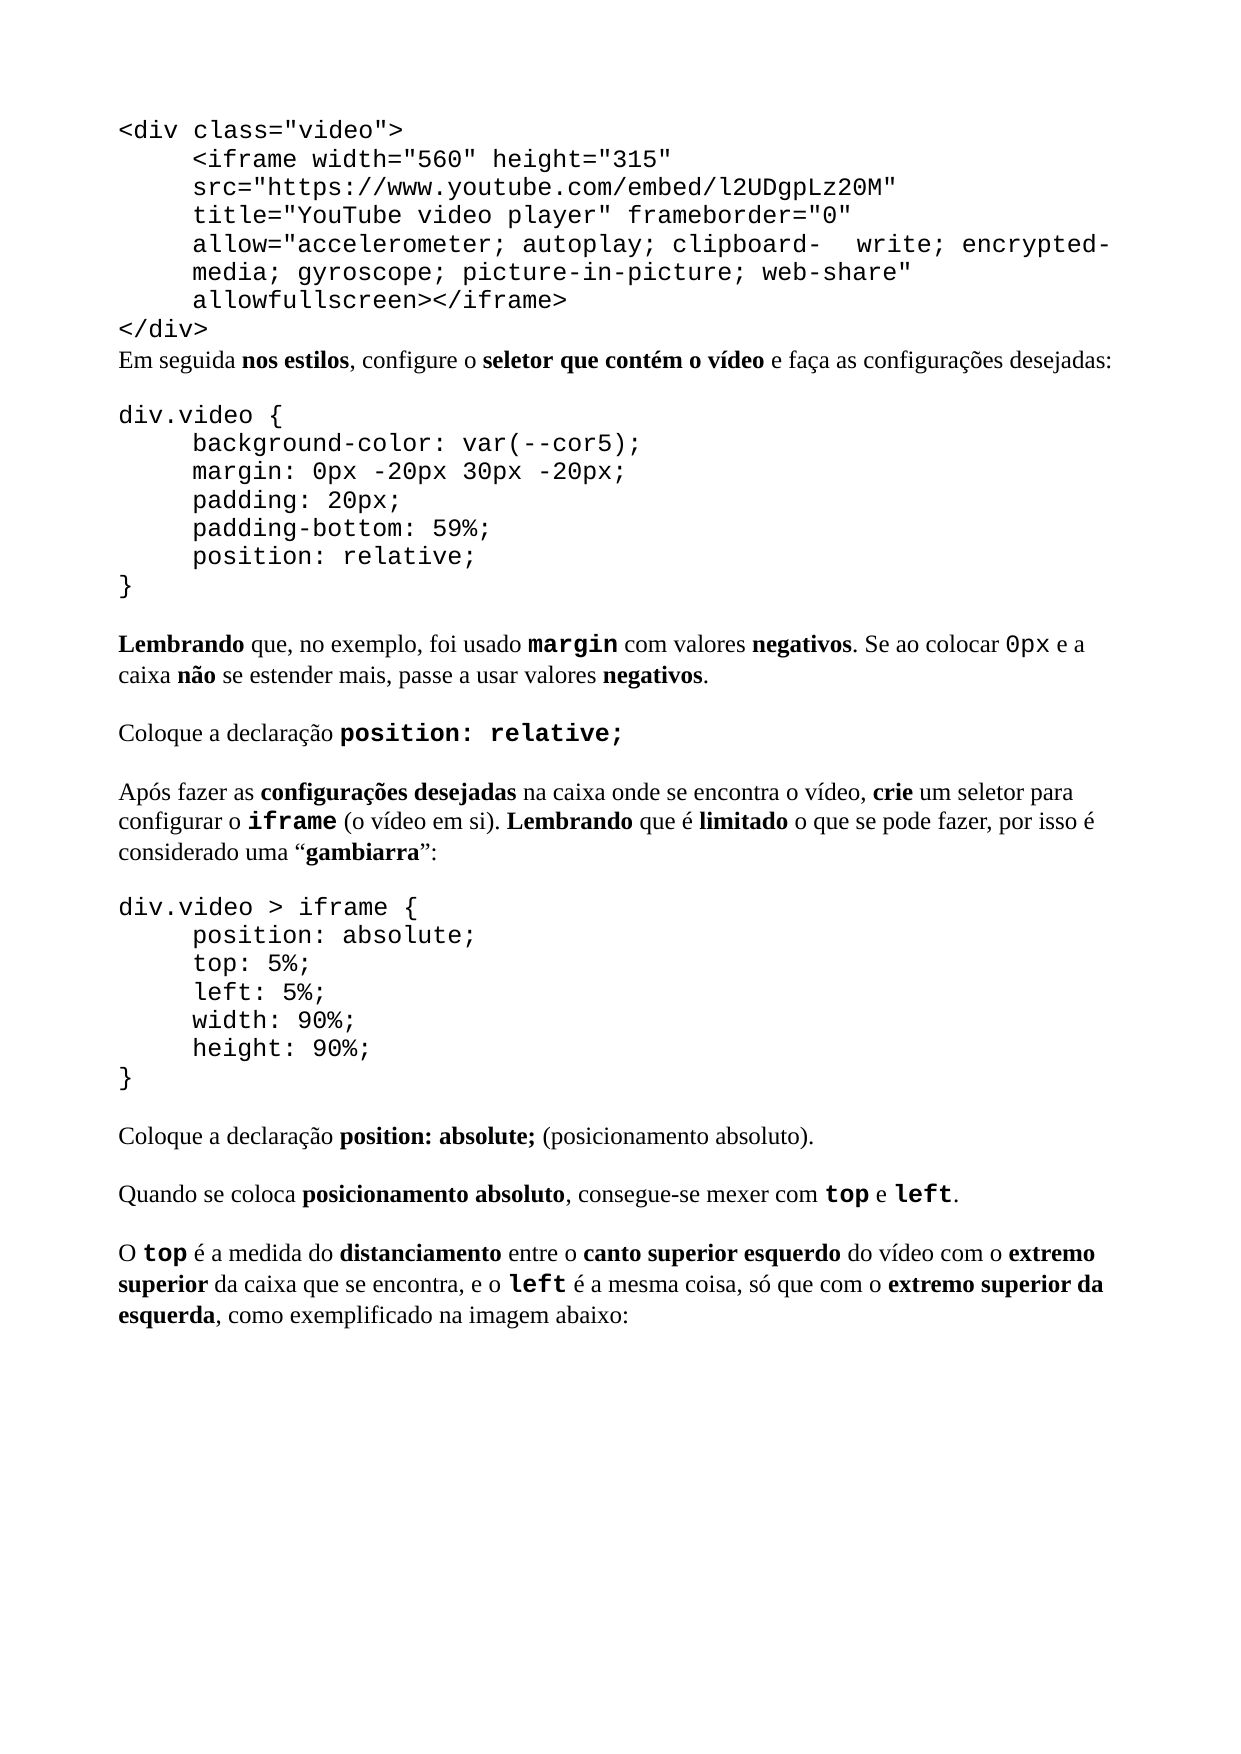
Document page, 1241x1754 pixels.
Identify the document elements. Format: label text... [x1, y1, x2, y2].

text Lembrando que, no exemplo, foi usado margin com valores negativos. Se ao colocar 0px e a caixa não se estender mais, passe a usar valores negativos. [118, 629, 1122, 689]
text margin: 0px -20px 30px -20px; [118, 459, 1122, 487]
text <iframe width="560" height="315" src="https://www.youtube.com/embed/l2UDgpLz20M" title="YouTube video player" frameborder="0" allow="accelerometer; autoplay; clipboard- write; encrypted- media; gyroscope; picture-in-picture; web-share" allowfullscreen></iframe> [118, 146, 1122, 316]
text O top é a medida do distanciamento entre o canto superior esquerdo do vídeo com o extremo superior da caixa que se encontra, e o left é a mesma coisa, só que com o extremo superior da esquerda, como exemplificado na imagem abaixo: [118, 1238, 1122, 1329]
text div.video > iframe { [118, 894, 1122, 923]
text } [118, 572, 1122, 601]
text padding: 20px; [118, 487, 1122, 516]
text position: absolute; [118, 923, 1122, 951]
text top: 5%; [118, 951, 1122, 979]
text Coloque a declaração position: absolute; (posicionamento absoluto). [118, 1121, 1122, 1150]
text width: 90%; [118, 1008, 1122, 1036]
text div.video { [118, 402, 1122, 431]
text <div class="video"> [118, 118, 1122, 146]
text background-color: var(--cor5); [118, 431, 1122, 459]
text left: 5%; [118, 979, 1122, 1008]
text Coloque a declaração position: relative; [118, 718, 1122, 748]
text } [118, 1064, 1122, 1093]
text padding-bottom: 59%; [118, 516, 1122, 544]
text </div> [118, 316, 1122, 345]
text position: relative; [118, 544, 1122, 572]
text Quando se coloca posicionamento absoluto, consegue-se mexer com top e left. [118, 1179, 1122, 1210]
text height: 90%; [118, 1036, 1122, 1064]
text Em seguida nos estilos, configure o seletor que contém o vídeo e faça as configurações desejadas: [118, 345, 1122, 373]
text Após fazer as configurações desejadas na caixa onde se encontra o vídeo, crie um seletor para configurar o iframe (o vídeo em si). Lembrando que é limitado o que se pode fazer, por isso é considerado uma “gambiarra”: [118, 777, 1122, 866]
